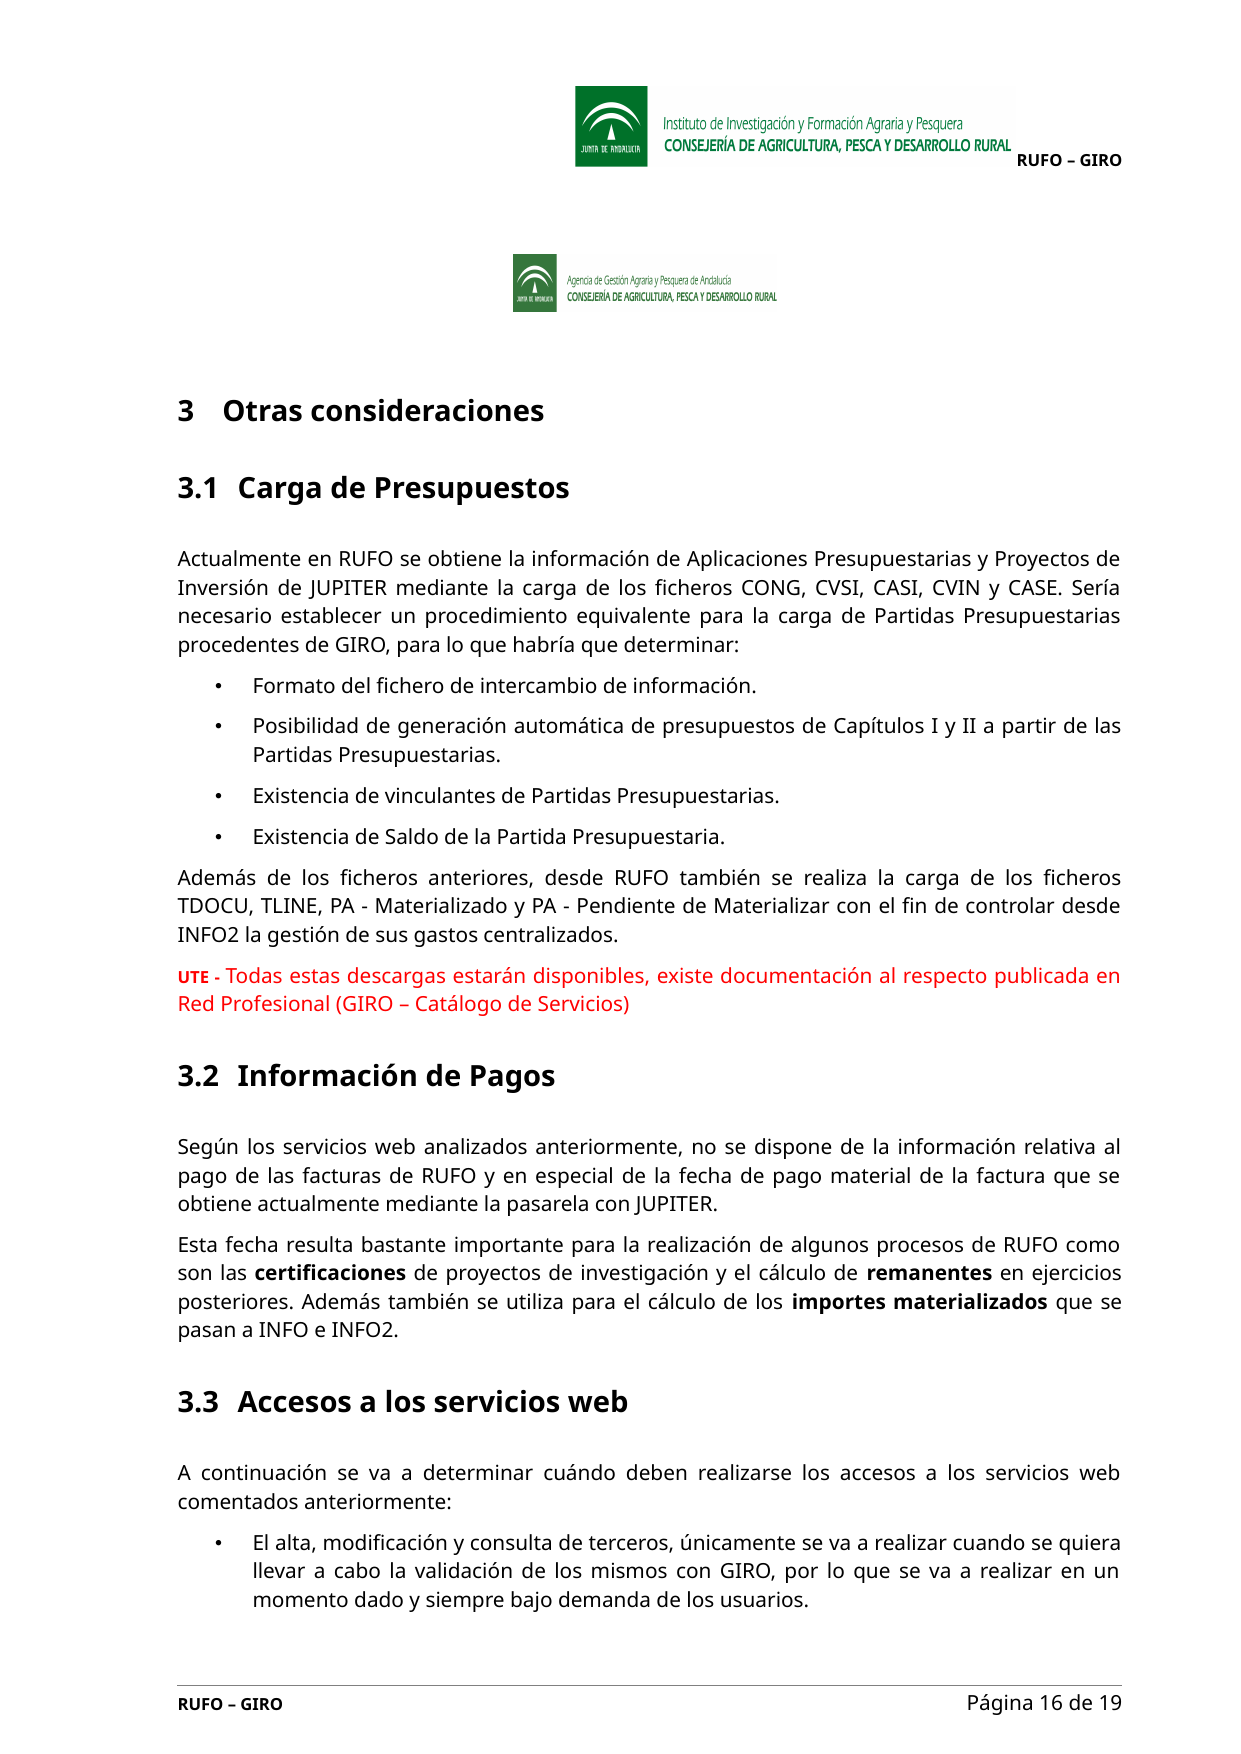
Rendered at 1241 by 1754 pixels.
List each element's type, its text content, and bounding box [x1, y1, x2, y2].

picture [575, 86, 1017, 167]
list Existencia de vinculantes de Partidas Presupuestarias. [215, 781, 1122, 809]
text Esta fecha resulta bastante importante para la realización de algunos procesos de RUFO como son las certificaciones de proyectos de investigación y el cálculo de remanentes en ejercicios posteriores. Además también se utiliza para el cálculo de los importes materializados que se pasan a INFO e INFO2. [177, 1230, 1122, 1344]
text Según los servicios web analizados anteriormente, no se dispone de la información relativa al pago de las facturas de RUFO y en especial de la fecha de pago material de la factura que se obtiene actualmente mediante la pasarela con JUPITER. [177, 1132, 1122, 1218]
list Formato del fichero de intercambio de información. [215, 671, 1122, 699]
subtitle Otras consideraciones [177, 390, 1122, 430]
list El alta, modificación y consulta de terceros, únicamente se va a realizar cuando se quiera llevar a cabo la validación de los mismos con GIRO, por lo que se va a realizar en un momento dado y siempre bajo demanda de los usuarios. [215, 1528, 1122, 1613]
subtitle Carga de Presupuestos [177, 467, 1122, 507]
list Existencia de Saldo de la Partida Presupuestaria. [215, 822, 1122, 850]
text Actualmente en RUFO se obtiene la información de Aplicaciones Presupuestarias y Proyectos de Inversión de JUPITER mediante la carga de los ficheros CONG, CVSI, CASI, CVIN y CASE. Sería necesario establecer un procedimiento equivalente para la carga de Partidas Presupuestarias procedentes de GIRO, para lo que habría que determinar: [177, 544, 1122, 658]
text A continuación se va a determinar cuándo deben realizarse los accesos a los servicios web comentados anteriormente: [177, 1458, 1122, 1515]
text Además de los ficheros anteriores, desde RUFO también se realiza la carga de los ficheros TDOCU, TLINE, PA - Materializado y PA - Pendiente de Materializar con el fin de controlar desde INFO2 la gestión de sus gastos centralizados. [177, 863, 1122, 948]
subtitle Accesos a los servicios web [177, 1381, 1122, 1421]
picture [513, 254, 777, 312]
list Posibilidad de generación automática de presupuestos de Capítulos I y II a partir de las Partidas Presupuestarias. [215, 712, 1122, 768]
text UTE - Todas estas descargas estarán disponibles, existe documentación al respecto publicada en Red Profesional (GIRO – Catálogo de Servicios) [177, 961, 1122, 1018]
subtitle Información de Pagos [177, 1055, 1122, 1095]
